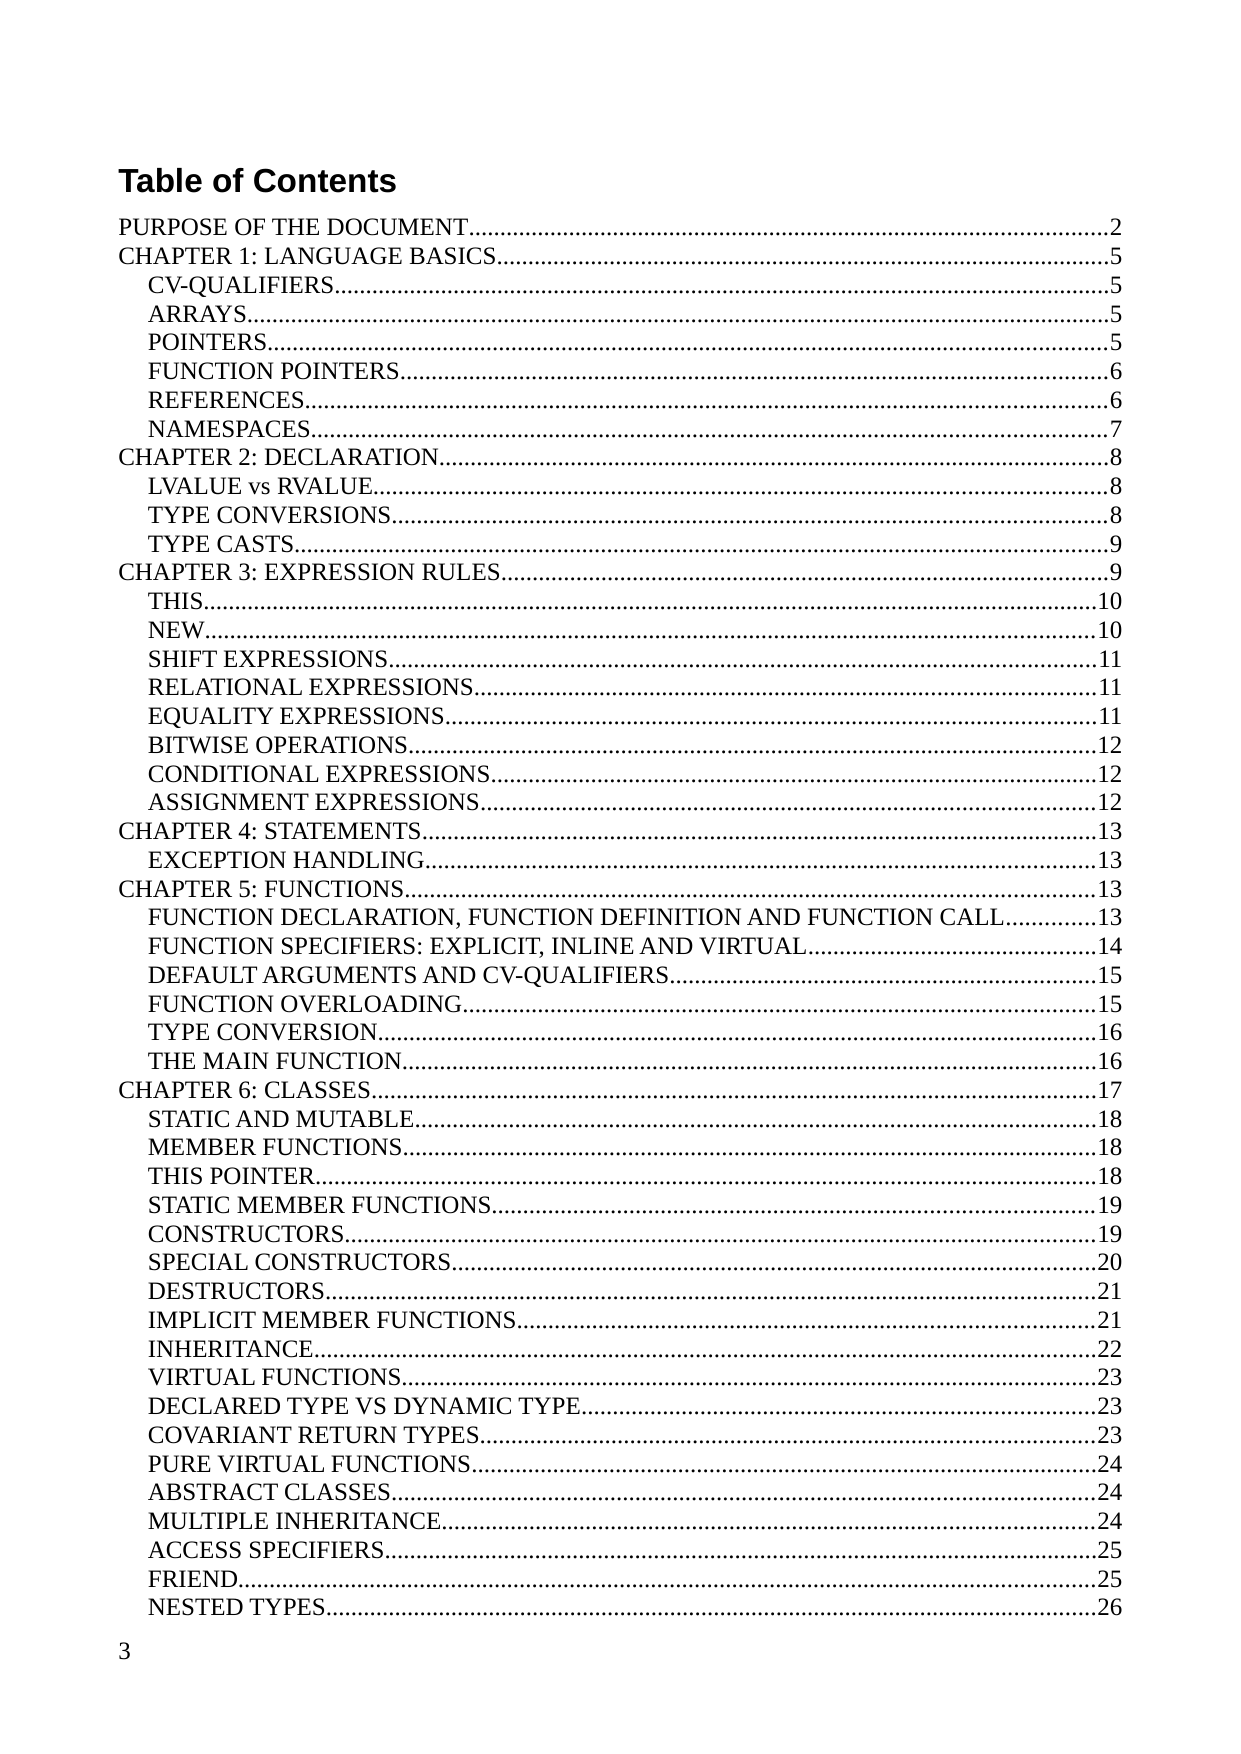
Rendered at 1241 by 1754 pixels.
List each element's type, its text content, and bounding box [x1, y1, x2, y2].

text FUNCTION OVERLOADING 15 [148, 989, 1122, 1017]
text STATIC MEMBER FUNCTIONS 19 [148, 1190, 1122, 1219]
text RELATIONAL EXPRESSIONS 11 [148, 672, 1122, 701]
text INHERITANCE 22 [148, 1334, 1122, 1362]
text MULTIPLE INHERITANCE 24 [148, 1506, 1122, 1535]
text CHAPTER 4: STATEMENTS 13 [118, 816, 1122, 845]
text CONSTRUCTORS 19 [148, 1219, 1122, 1247]
text ARRAYS 5 [148, 299, 1122, 327]
text IMPLICIT MEMBER FUNCTIONS 21 [148, 1305, 1122, 1334]
text SPECIAL CONSTRUCTORS 20 [148, 1247, 1122, 1276]
text EXCEPTION HANDLING 13 [148, 845, 1122, 874]
text MEMBER FUNCTIONS 18 [148, 1132, 1122, 1161]
text ACCESS SPECIFIERS 25 [148, 1535, 1122, 1564]
text CHAPTER 2: DECLARATION 8 [118, 442, 1122, 471]
text PURE VIRTUAL FUNCTIONS 24 [148, 1449, 1122, 1477]
text CHAPTER 6: CLASSES 17 [118, 1075, 1122, 1104]
text DESTRUCTORS 21 [148, 1276, 1122, 1305]
text THIS POINTER 18 [148, 1161, 1122, 1190]
text VIRTUAL FUNCTIONS 23 [148, 1362, 1122, 1391]
text EQUALITY EXPRESSIONS 11 [148, 701, 1122, 730]
text STATIC AND MUTABLE 18 [148, 1104, 1122, 1132]
subtitle Table of Contents [118, 161, 1122, 200]
text CHAPTER 3: EXPRESSION RULES 9 [118, 557, 1122, 586]
text NAMESPACES 7 [148, 414, 1122, 442]
text TYPE CONVERSION 16 [148, 1017, 1122, 1046]
text POINTERS 5 [148, 327, 1122, 356]
text BITWISE OPERATIONS 12 [148, 730, 1122, 759]
text CV-QUALIFIERS 5 [148, 270, 1122, 299]
text FRIEND 25 [148, 1564, 1122, 1592]
text REFERENCES 6 [148, 385, 1122, 414]
text TYPE CASTS 9 [148, 529, 1122, 557]
text CHAPTER 5: FUNCTIONS 13 [118, 874, 1122, 902]
text THIS 10 [148, 586, 1122, 615]
text LVALUE vs RVALUE 8 [148, 471, 1122, 500]
text THE MAIN FUNCTION 16 [148, 1046, 1122, 1075]
text PURPOSE OF THE DOCUMENT 2 [118, 212, 1122, 241]
text TYPE CONVERSIONS 8 [148, 500, 1122, 529]
text FUNCTION DECLARATION, FUNCTION DEFINITION AND FUNCTION CALL 13 [148, 902, 1122, 931]
text FUNCTION SPECIFIERS: EXPLICIT, INLINE AND VIRTUAL 14 [148, 931, 1122, 960]
text CONDITIONAL EXPRESSIONS 12 [148, 759, 1122, 787]
text ABSTRACT CLASSES 24 [148, 1477, 1122, 1506]
text COVARIANT RETURN TYPES 23 [148, 1420, 1122, 1449]
text NESTED TYPES 26 [148, 1592, 1122, 1621]
text DEFAULT ARGUMENTS AND CV-QUALIFIERS 15 [148, 960, 1122, 989]
text NEW 10 [148, 615, 1122, 644]
text ASSIGNMENT EXPRESSIONS 12 [148, 787, 1122, 816]
text DECLARED TYPE VS DYNAMIC TYPE 23 [148, 1391, 1122, 1420]
text FUNCTION POINTERS 6 [148, 356, 1122, 385]
text SHIFT EXPRESSIONS 11 [148, 644, 1122, 672]
text CHAPTER 1: LANGUAGE BASICS 5 [118, 241, 1122, 270]
